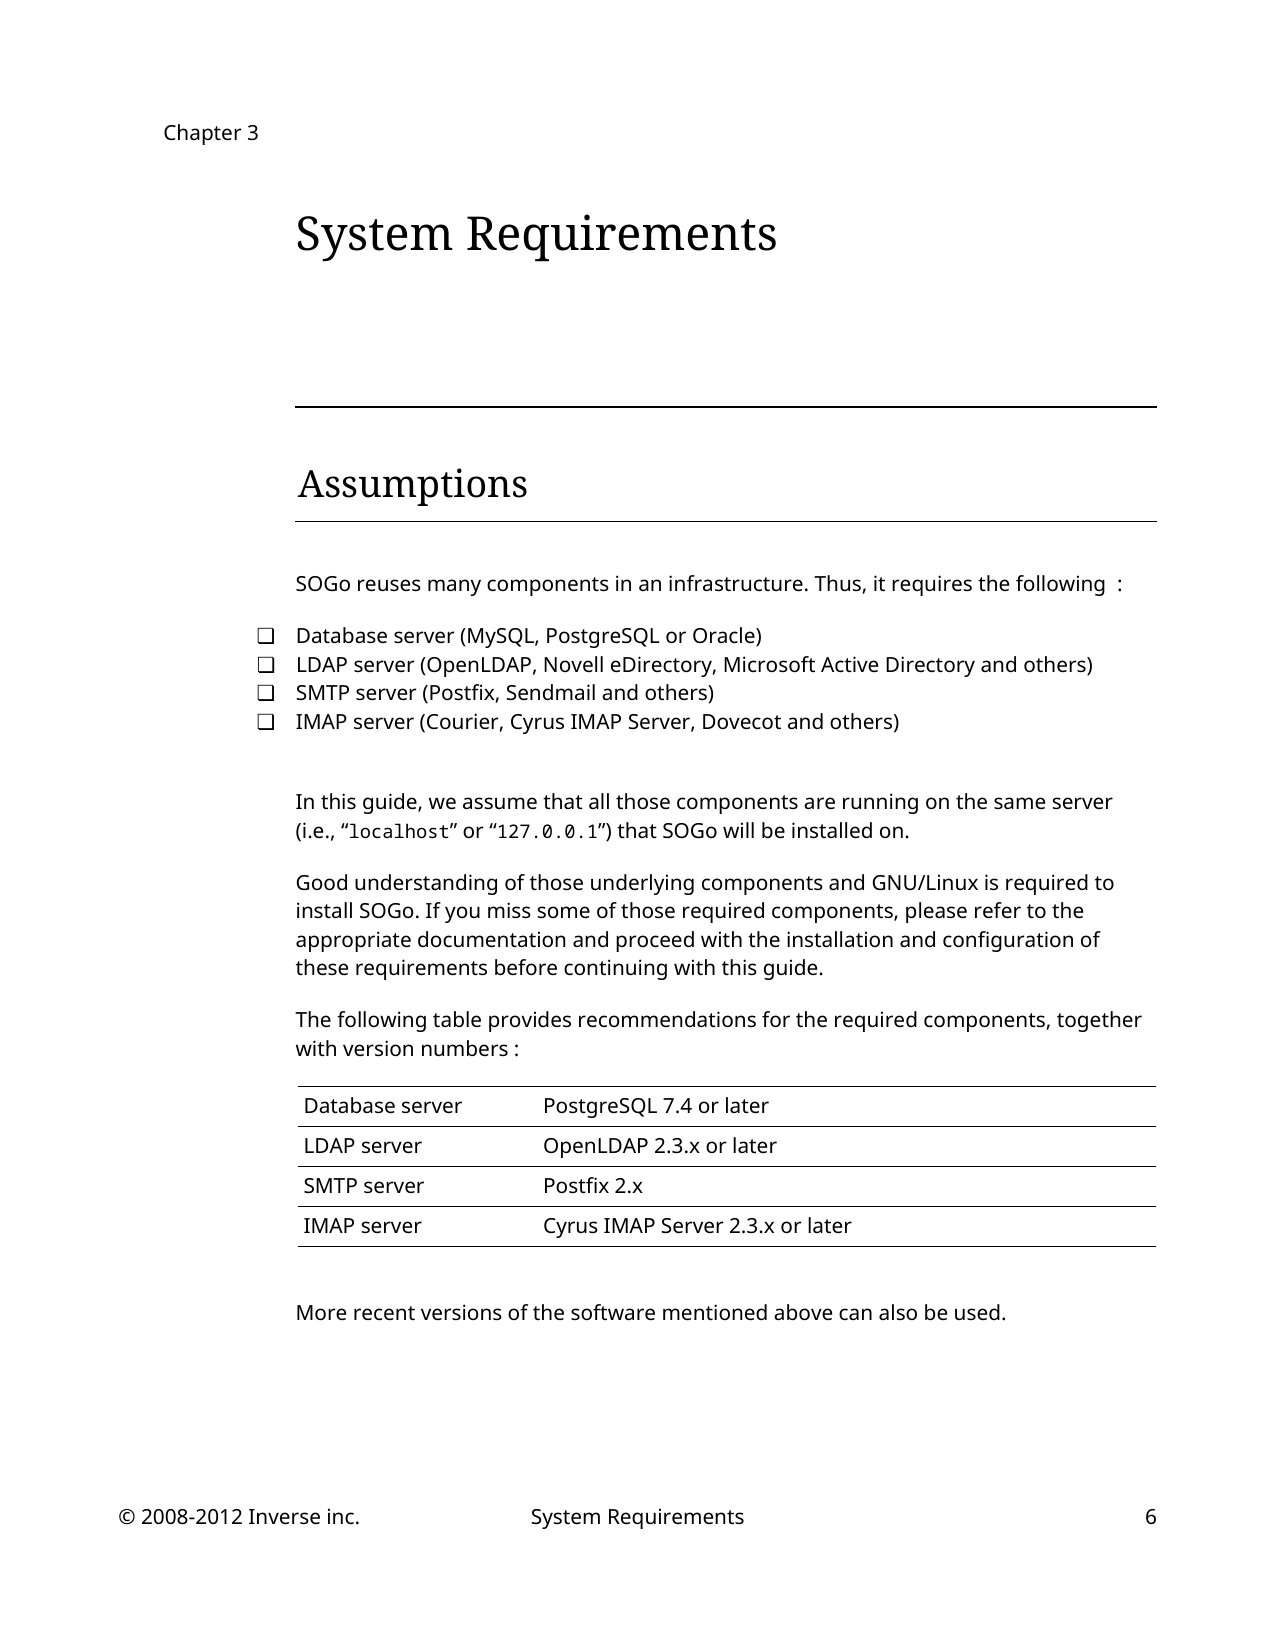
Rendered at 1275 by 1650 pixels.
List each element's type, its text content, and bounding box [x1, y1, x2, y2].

text In this guide, we assume that all those components are running on the same server (i.e., “localhost” or “127.0.0.1”) that SOGo will be installed on. [295, 787, 1157, 844]
table_cell IMAP server [298, 1207, 537, 1246]
table_header PostgreSQL 7.4 or later [537, 1087, 1156, 1126]
text More recent versions of the software mentioned above can also be used. [295, 1298, 1157, 1326]
text Good understanding of those underlying components and GNU/Linux is required to install SOGo. If you miss some of those required components, please refer to the appropriate documentation and proceed with the installation and configuration of these requirements before continuing with this guide. [295, 868, 1157, 982]
text The following table provides recommendations for the required components, together with version numbers : [295, 1005, 1157, 1062]
table_cell OpenLDAP 2.3.x or later [537, 1127, 1156, 1166]
subtitle Assumptions [295, 458, 1157, 521]
table_cell LDAP server [298, 1127, 537, 1166]
list ❏ Database server (MySQL, PostgreSQL or Oracle) [256, 622, 1157, 650]
table_cell Postfix 2.x [537, 1167, 1156, 1206]
table_cell SMTP server [298, 1167, 537, 1206]
list ❏ LDAP server (OpenLDAP, Novell eDirectory, Microsoft Active Directory and others) [228, 650, 1157, 678]
list ❏ IMAP server (Courier, Cyrus IMAP Server, Dovecot and others) [256, 707, 1157, 735]
text SOGo reuses many components in an infrastructure. Thus, it requires the following : [295, 569, 1157, 598]
list ❏ SMTP server (Postfix, Sendmail and others) [256, 678, 1157, 707]
subtitle System Requirements [295, 201, 1157, 406]
table_cell Cyrus IMAP Server 2.3.x or later [537, 1207, 1156, 1246]
table_header Database server [298, 1087, 537, 1126]
